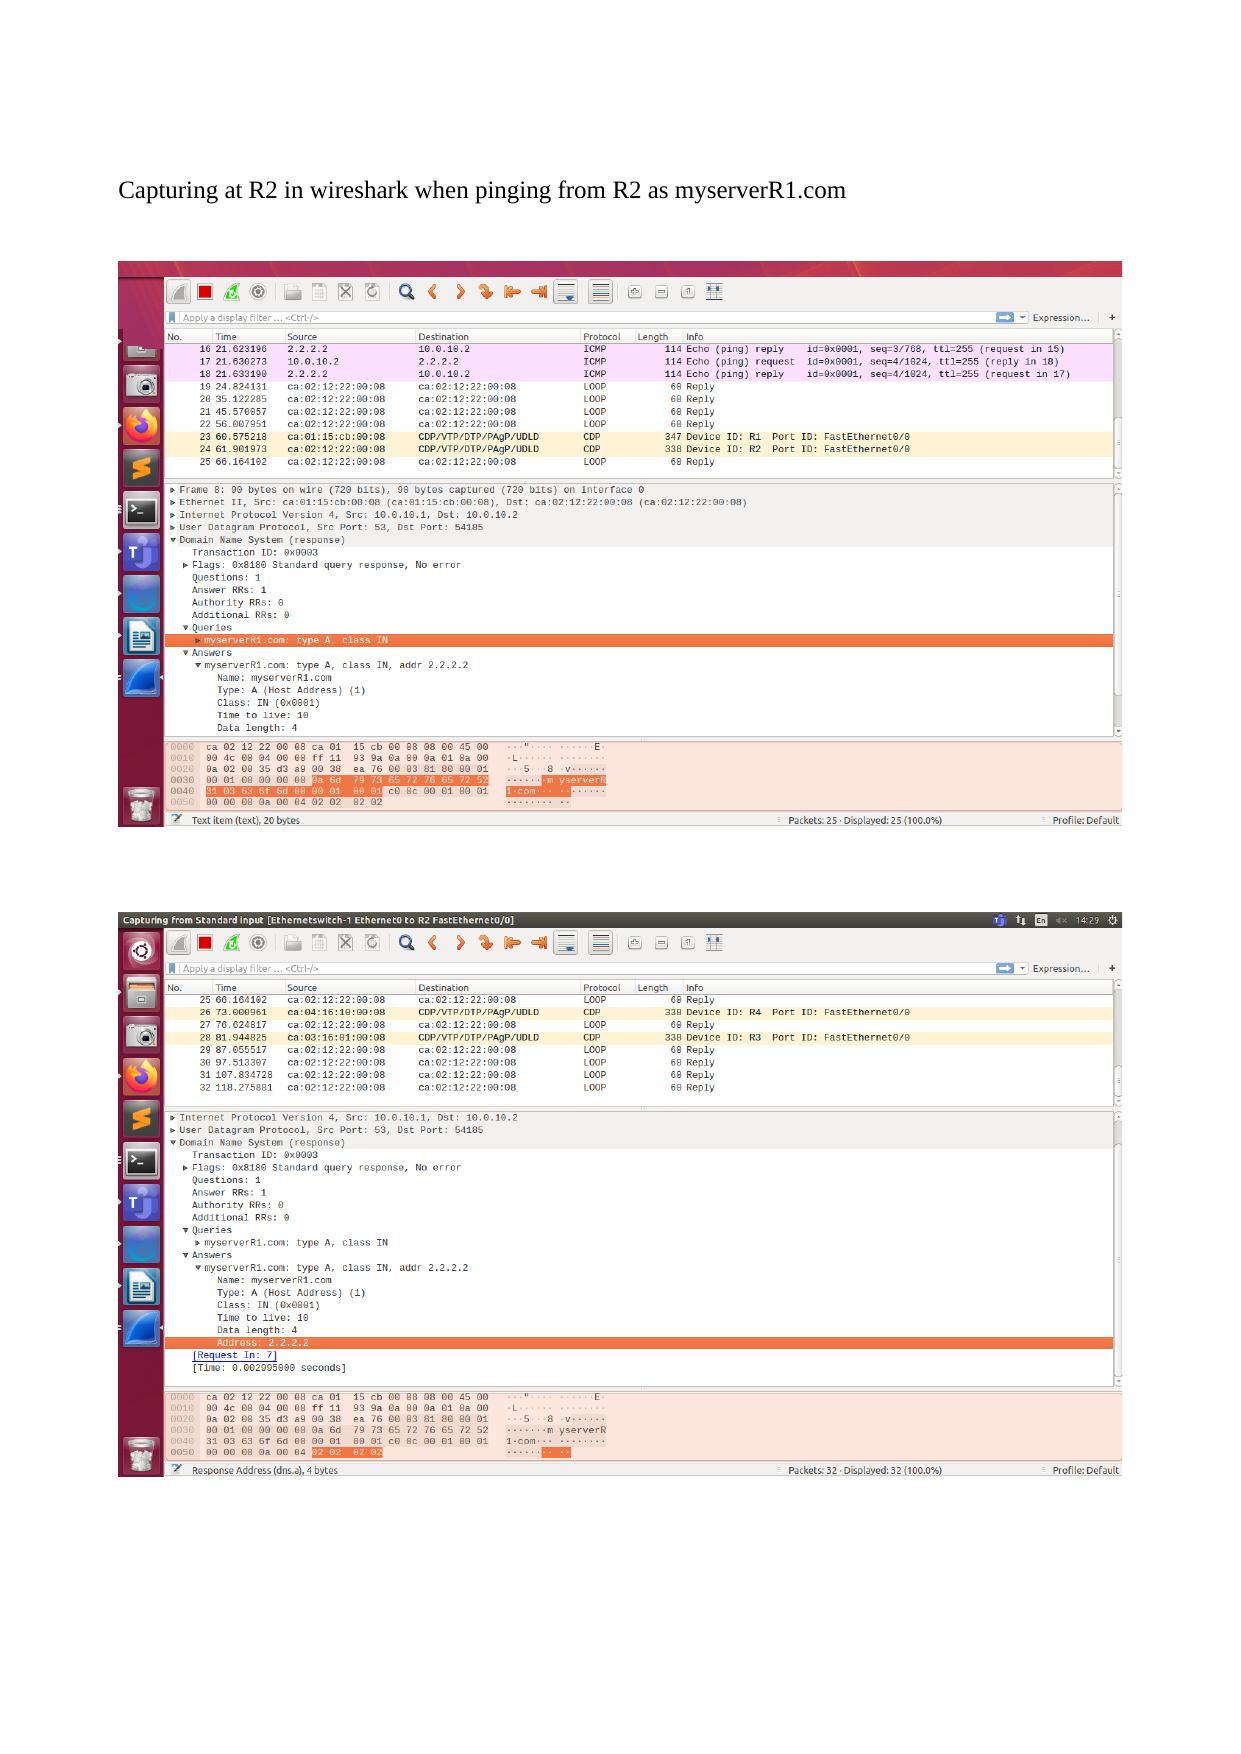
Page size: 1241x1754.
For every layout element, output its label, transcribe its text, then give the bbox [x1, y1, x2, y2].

picture [118, 261, 1123, 827]
text Capturing at R2 in wireshark when pinging from R2 as myserverR1.com [118, 176, 1122, 204]
picture [118, 912, 1123, 1477]
